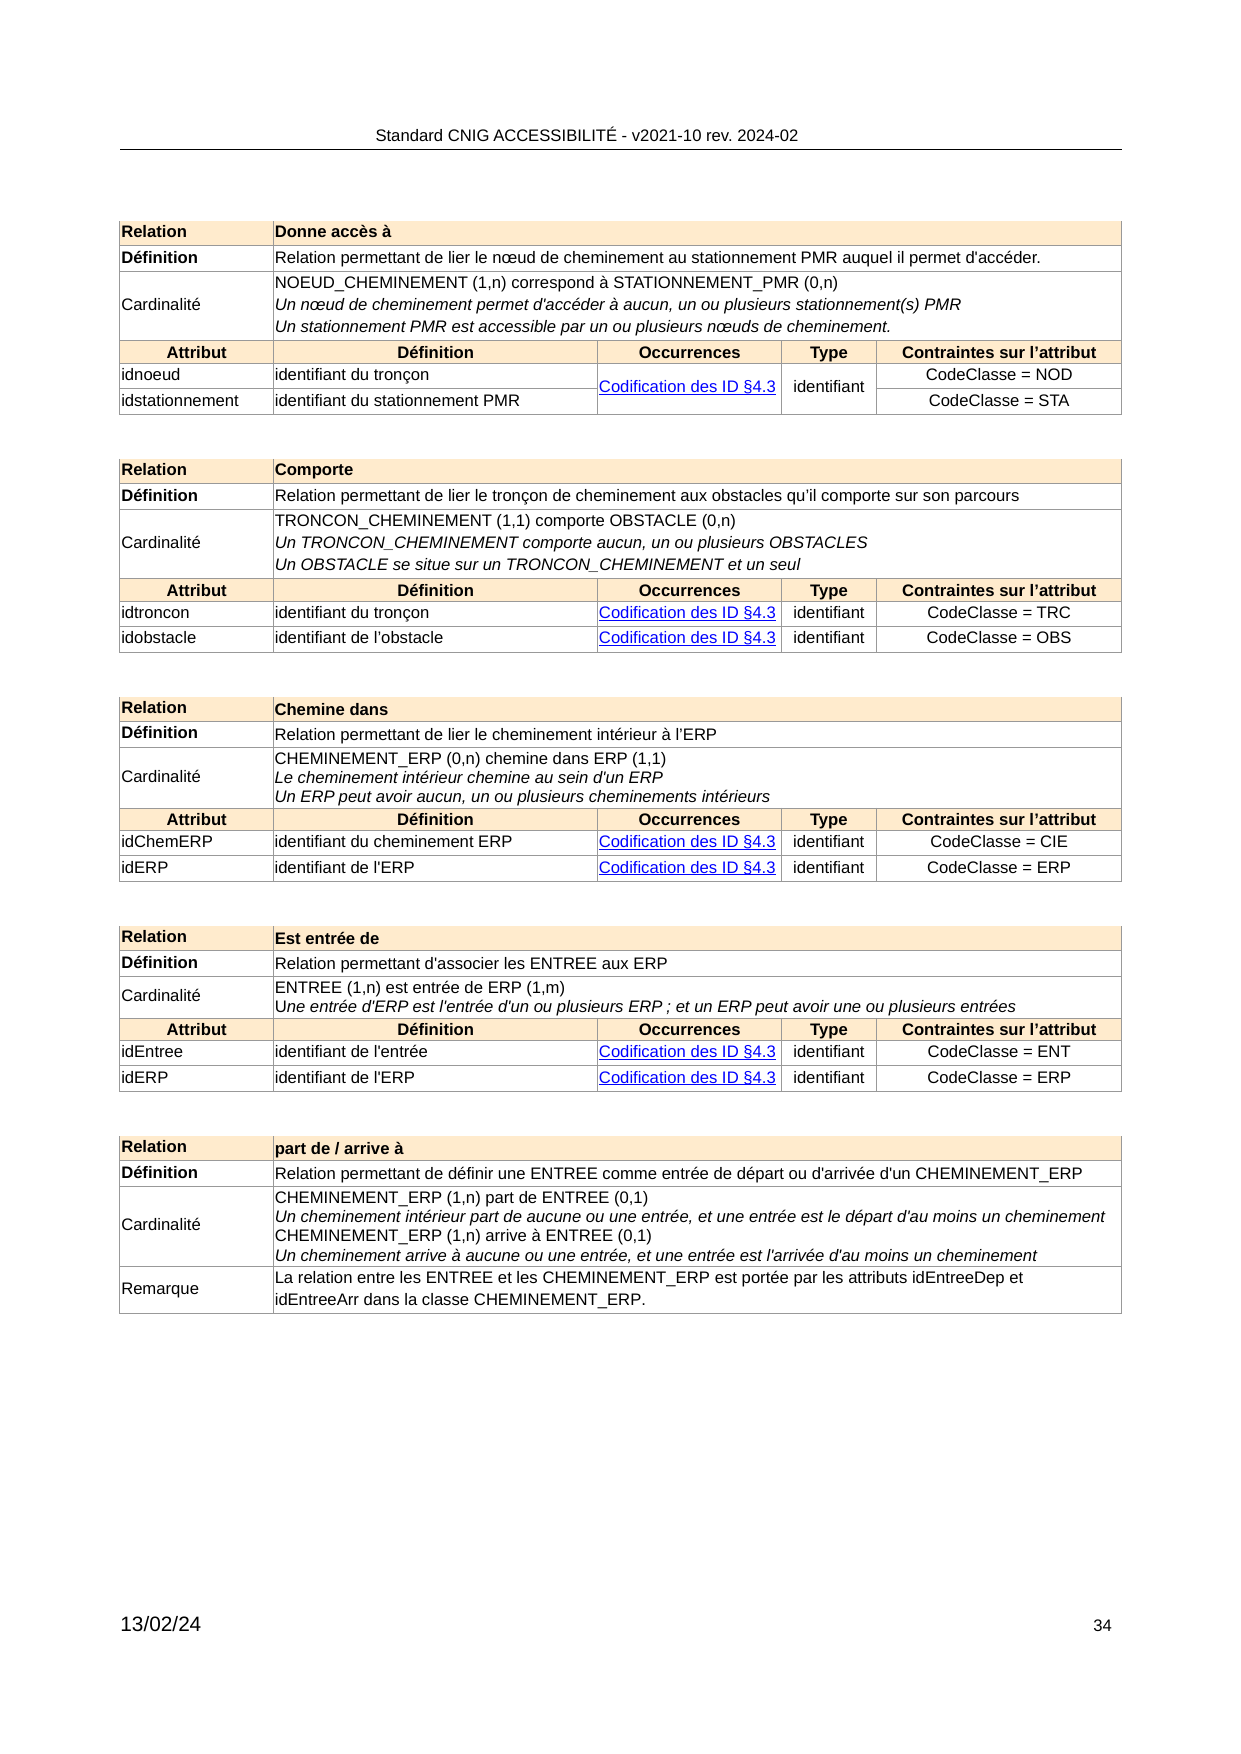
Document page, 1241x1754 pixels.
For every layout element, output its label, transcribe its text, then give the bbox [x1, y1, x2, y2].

table_header Relation [120, 1136, 273, 1160]
table_cell identifiant [782, 856, 876, 881]
table_header Donne accès à [274, 221, 1121, 245]
table_cell idtroncon [120, 602, 273, 626]
table_cell Attribut [120, 809, 273, 830]
table_cell Occurrences [598, 1019, 781, 1040]
table_cell Occurrences [598, 341, 781, 363]
table_cell Codification des ID §4.3 [598, 831, 781, 855]
table_cell Contraintes sur l’attribut [877, 579, 1121, 601]
table_cell Relation permettant de lier le tronçon de cheminement aux obstacles qu’il comporte sur son parcours [274, 484, 1121, 509]
table_cell Attribut [120, 341, 273, 363]
table_cell CodeClasse = TRC [877, 602, 1121, 626]
table_cell La relation entre les ENTREE et les CHEMINEMENT_ERP est portée par les attributs idEntreeDep et idEntreeArr dans la classe CHEMINEMENT_ERP. [274, 1267, 1121, 1313]
table_cell identifiant [782, 364, 876, 414]
table_cell Occurrences [598, 579, 781, 601]
table_cell Relation permettant de lier le cheminement intérieur à l’ERP [274, 722, 1121, 747]
table_cell Définition [120, 484, 273, 509]
table_cell identifiant de l’obstacle [274, 627, 597, 652]
table_cell Cardinalité [120, 977, 273, 1017]
table_cell idobstacle [120, 627, 273, 652]
table_cell Codification des ID §4.3 [598, 602, 781, 626]
table_cell Cardinalité [120, 272, 273, 340]
table_cell idChemERP [120, 831, 273, 855]
table_cell CodeClasse = OBS [877, 627, 1121, 652]
table_cell identifiant [782, 602, 876, 626]
table_cell Contraintes sur l’attribut [877, 341, 1121, 363]
table_cell Type [782, 809, 876, 830]
table_cell Occurrences [598, 809, 781, 830]
table_cell Définition [274, 809, 597, 830]
table_cell identifiant [782, 1066, 876, 1091]
table_cell identifiant de l'ERP [274, 1066, 597, 1091]
table_cell idEntree [120, 1041, 273, 1065]
table_cell Type [782, 341, 876, 363]
table_cell TRONCON_CHEMINEMENT (1,1) comporte OBSTACLE (0,n) Un TRONCON_CHEMINEMENT comporte aucun, un ou plusieurs OBSTACLES Un OBSTACLE se situe sur un TRONCON_CHEMINEMENT et un seul [274, 510, 1121, 578]
table_cell Contraintes sur l’attribut [877, 1019, 1121, 1040]
table_cell Cardinalité [120, 1187, 273, 1266]
table_cell CHEMINEMENT_ERP (1,n) part de ENTREE (0,1) Un cheminement intérieur part de aucune ou une entrée, et une entrée est le départ d'au moins un cheminement CHEMINEMENT_ERP (1,n) arrive à ENTREE (0,1) Un cheminement arrive à aucune ou une entrée, et une entrée est l'arrivée d'au moins un cheminement [274, 1187, 1121, 1266]
table_cell CodeClasse = CIE [877, 831, 1121, 855]
table_header Relation [120, 459, 273, 483]
table_cell Contraintes sur l’attribut [877, 809, 1121, 830]
table_cell Remarque [120, 1267, 273, 1313]
table_cell identifiant [782, 1041, 876, 1065]
table_cell identifiant du tronçon [274, 364, 597, 388]
table_cell Relation permettant de définir une ENTREE comme entrée de départ ou d'arrivée d'un CHEMINEMENT_ERP [274, 1161, 1121, 1186]
table_cell CodeClasse = NOD [877, 364, 1121, 388]
table_cell Codification des ID §4.3 [598, 856, 781, 881]
table_cell identifiant de l'entrée [274, 1041, 597, 1065]
table_cell identifiant [782, 627, 876, 652]
table_cell Définition [120, 951, 273, 976]
table_cell Relation permettant d'associer les ENTREE aux ERP [274, 951, 1121, 976]
table_cell identifiant du cheminement ERP [274, 831, 597, 855]
table_cell Codification des ID §4.3 [598, 1066, 781, 1091]
table_cell CodeClasse = ENT [877, 1041, 1121, 1065]
table_header part de / arrive à [274, 1136, 1121, 1160]
table_cell idERP [120, 856, 273, 881]
table_cell CHEMINEMENT_ERP (0,n) chemine dans ERP (1,1) Le cheminement intérieur chemine au sein d'un ERP Un ERP peut avoir aucun, un ou plusieurs cheminements intérieurs [274, 748, 1121, 807]
table_cell idstationnement [120, 389, 273, 414]
table_cell ENTREE (1,n) est entrée de ERP (1,m) Une entrée d'ERP est l'entrée d'un ou plusieurs ERP ; et un ERP peut avoir une ou plusieurs entrées [274, 977, 1121, 1017]
table_cell identifiant du tronçon [274, 602, 597, 626]
table_cell NOEUD_CHEMINEMENT (1,n) correspond à STATIONNEMENT_PMR (0,n) Un nœud de cheminement permet d'accéder à aucun, un ou plusieurs stationnement(s) PMR Un stationnement PMR est accessible par un ou plusieurs nœuds de cheminement. [274, 272, 1121, 340]
table_cell Codification des ID §4.3 [598, 627, 781, 652]
table_cell Type [782, 1019, 876, 1040]
table_cell identifiant de l'ERP [274, 856, 597, 881]
table_cell identifiant du stationnement PMR [274, 389, 597, 414]
table_cell Définition [120, 246, 273, 271]
table_cell Définition [274, 579, 597, 601]
table_header Relation [120, 697, 273, 721]
table_cell Relation permettant de lier le nœud de cheminement au stationnement PMR auquel il permet d'accéder. [274, 246, 1121, 271]
table_cell idERP [120, 1066, 273, 1091]
table_header Relation [120, 926, 273, 950]
table_cell Définition [120, 1161, 273, 1186]
table_cell Type [782, 579, 876, 601]
table_cell CodeClasse = ERP [877, 856, 1121, 881]
table_cell CodeClasse = STA [877, 389, 1121, 414]
table_cell Codification des ID §4.3 [598, 364, 781, 414]
table_cell Codification des ID §4.3 [598, 1041, 781, 1065]
table_cell CodeClasse = ERP [877, 1066, 1121, 1091]
table_header Relation [120, 221, 273, 245]
table_cell Définition [120, 722, 273, 747]
table_cell Définition [274, 1019, 597, 1040]
table_cell Attribut [120, 1019, 273, 1040]
table_cell Définition [274, 341, 597, 363]
table_cell idnoeud [120, 364, 273, 388]
table_cell Attribut [120, 579, 273, 601]
table_cell identifiant [782, 831, 876, 855]
table_header Comporte [274, 459, 1121, 483]
table_cell Cardinalité [120, 748, 273, 807]
table_header Chemine dans [274, 697, 1121, 721]
table_cell Cardinalité [120, 510, 273, 578]
table_header Est entrée de [274, 926, 1121, 950]
